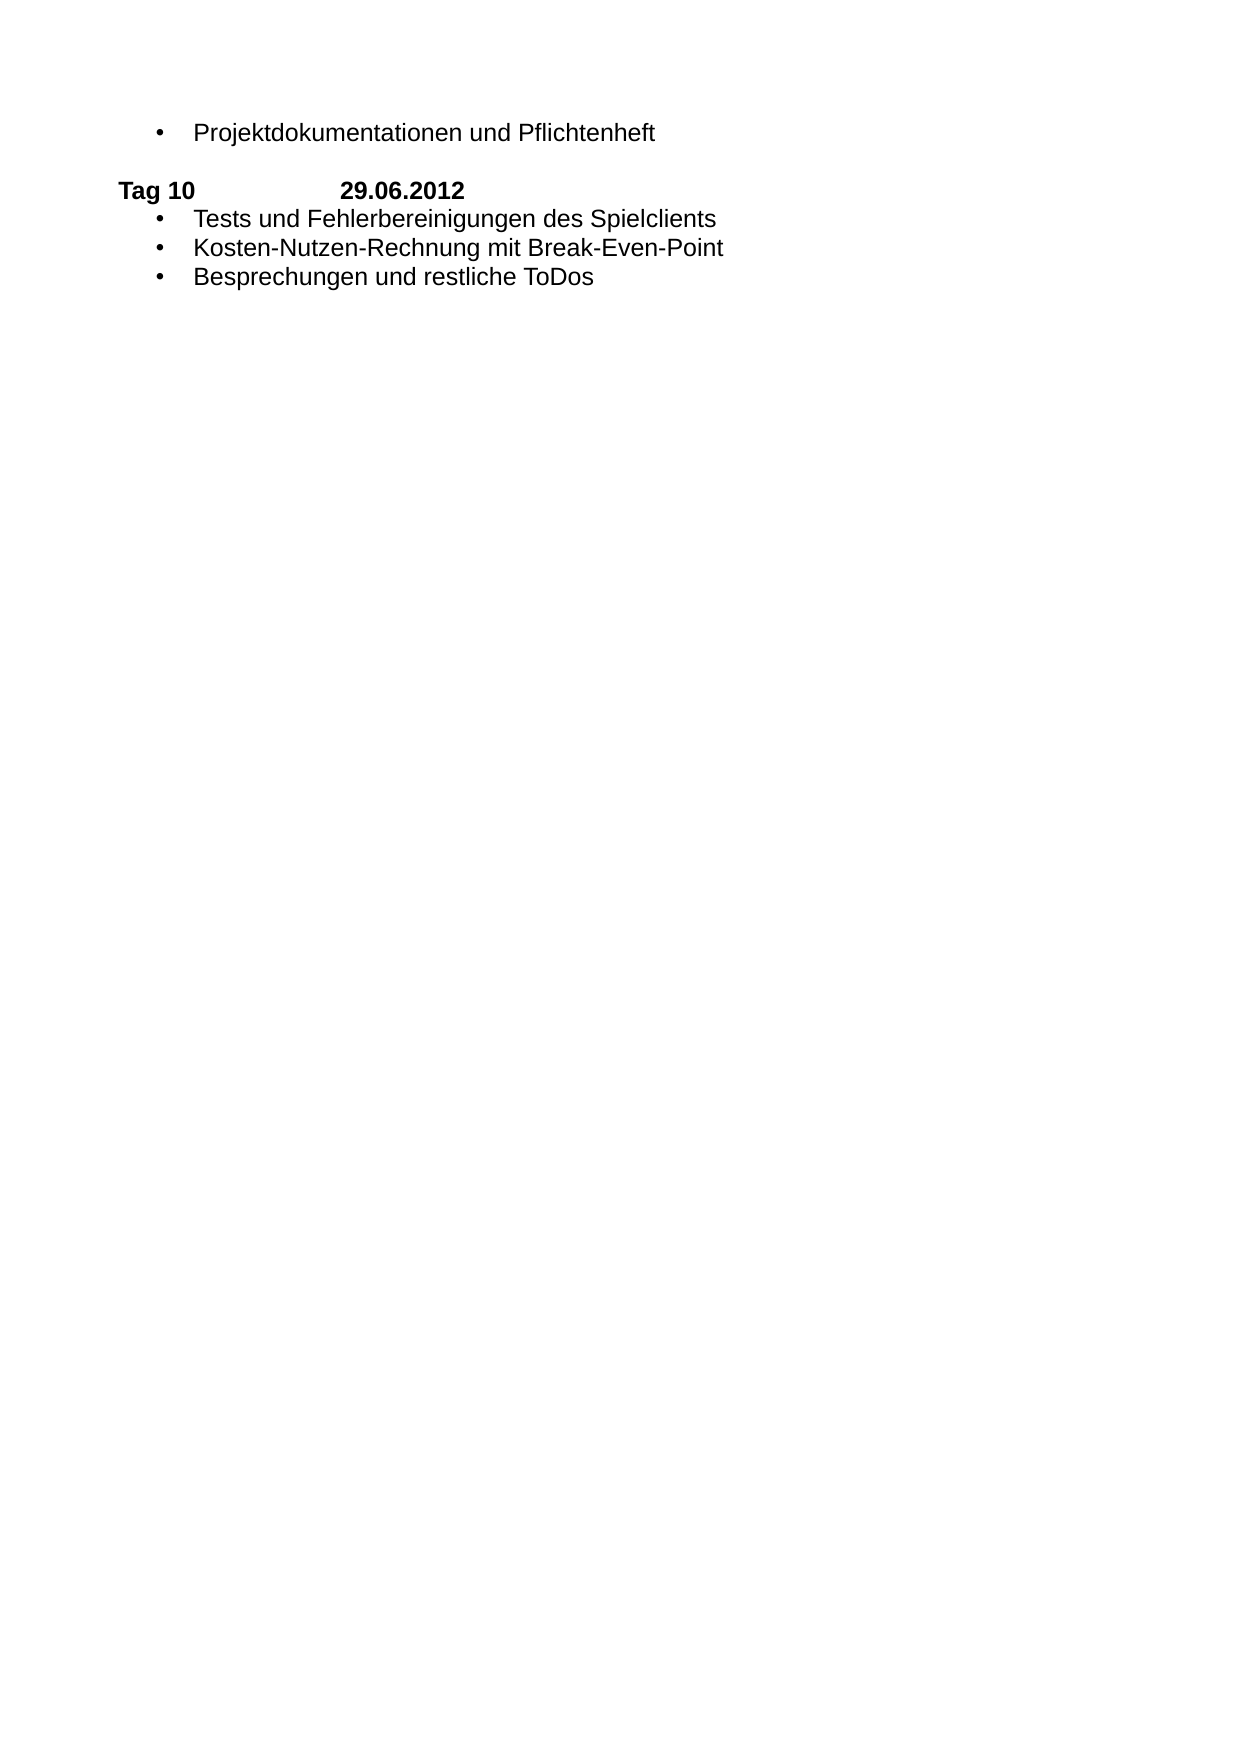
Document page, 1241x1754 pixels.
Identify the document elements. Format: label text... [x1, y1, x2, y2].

text Tag 10 29.06.2012 [118, 176, 1122, 204]
list Kosten-Nutzen-Rechnung mit Break-Even-Point [156, 233, 1122, 262]
list Besprechungen und restliche ToDos [156, 262, 1122, 291]
list Tests und Fehlerbereinigungen des Spielclients [156, 204, 1122, 233]
list Projektdokumentationen und Pflichtenheft [156, 118, 1122, 147]
